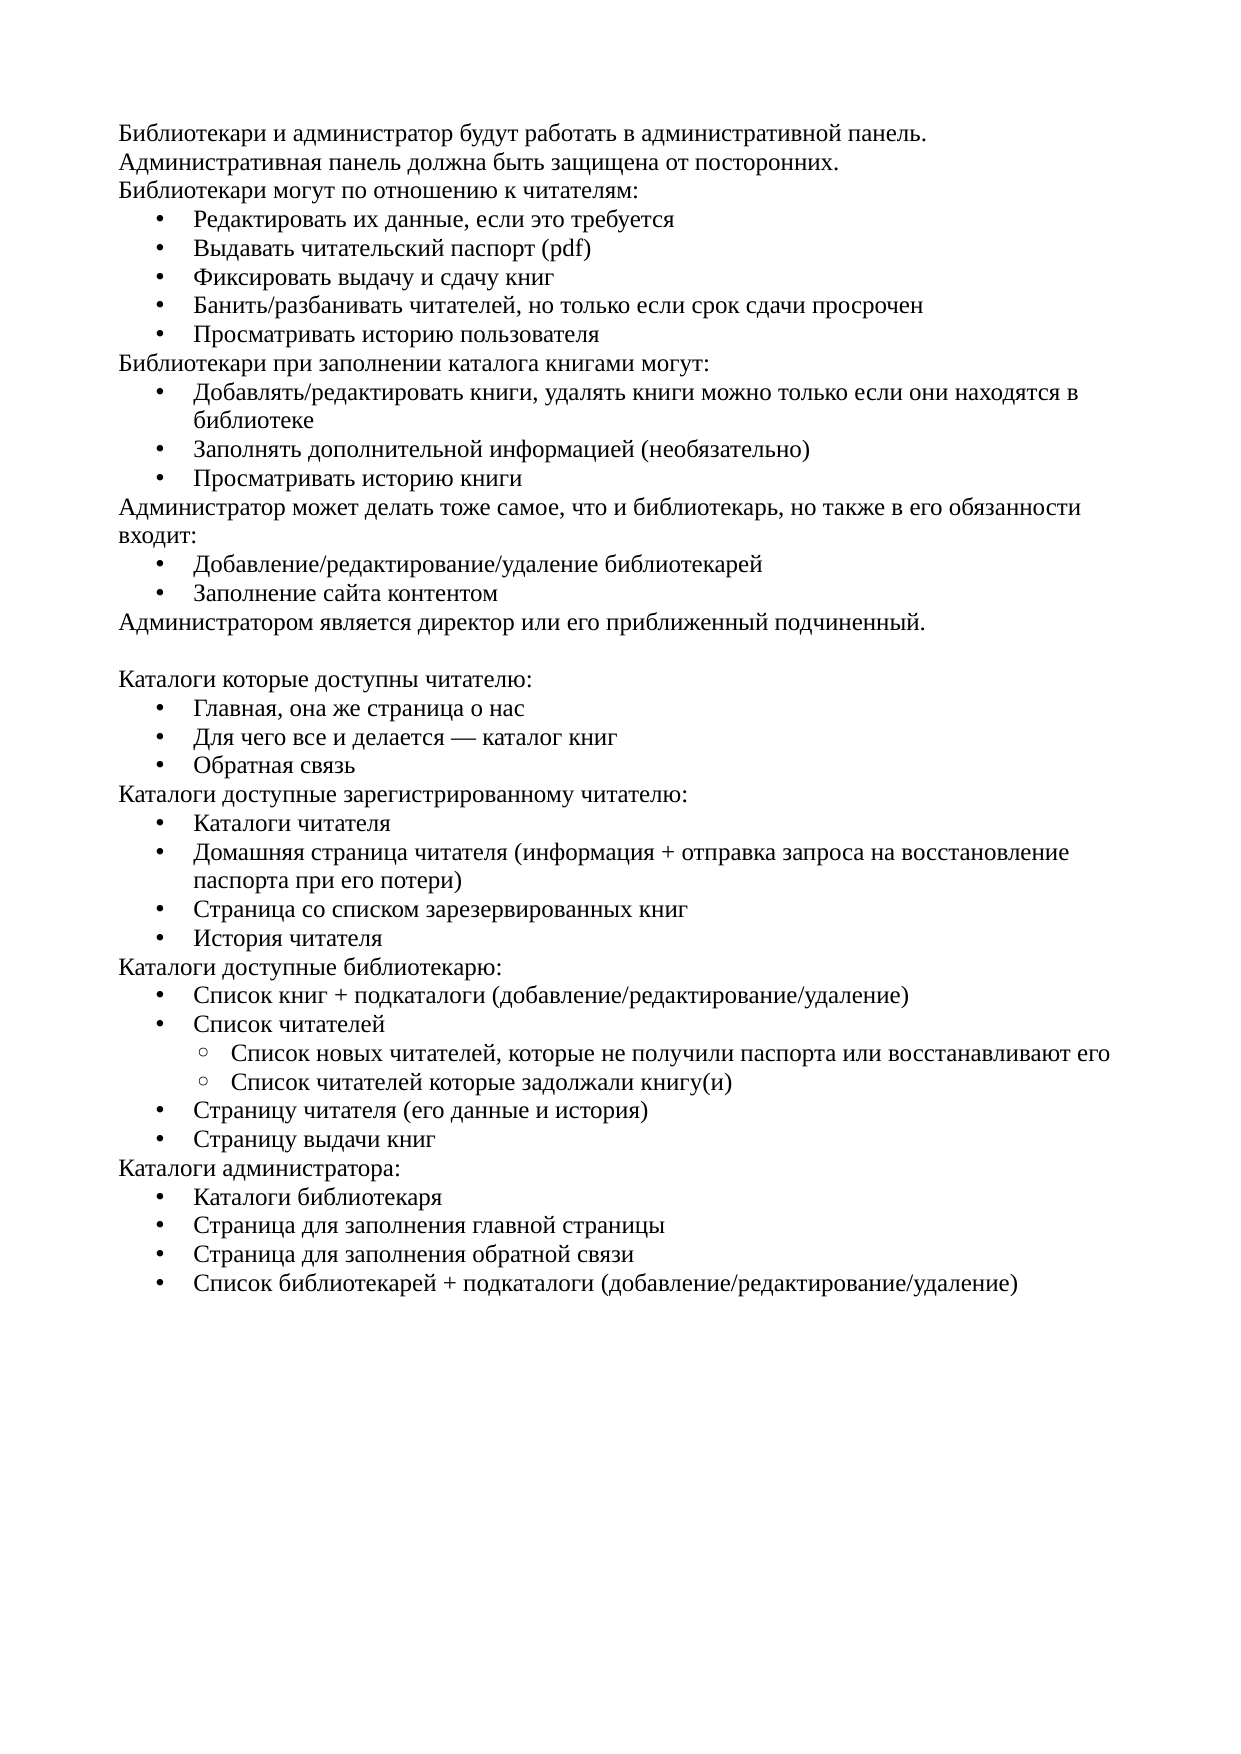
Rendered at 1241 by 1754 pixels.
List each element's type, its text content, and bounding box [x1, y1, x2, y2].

text Библиотекари могут по отношению к читателям: [118, 176, 1122, 204]
list Страница для заполнения главной страницы [156, 1211, 1122, 1239]
list Главная, она же страница о нас [156, 693, 1122, 722]
list Список читателей [156, 1009, 1122, 1038]
text Каталоги доступные библиотекарю: [118, 952, 1122, 981]
list Каталоги читателя [156, 808, 1122, 837]
text Администратором является директор или его приближенный подчиненный. [118, 607, 1122, 636]
list Фиксировать выдачу и сдачу книг [156, 262, 1122, 291]
text Библиотекари и администратор будут работать в административной панель. Административная панель должна быть защищена от посторонних. [118, 118, 1122, 176]
list Обратная связь [156, 751, 1122, 779]
text Каталоги доступные зарегистрированному читателю: [118, 779, 1122, 808]
text Библиотекари при заполнении каталога книгами могут: [118, 348, 1122, 377]
list Добавлять/редактировать книги, удалять книги можно только если они находятся в библиотеке [156, 377, 1122, 434]
list Выдавать читательский паспорт (pdf) [156, 233, 1122, 262]
list Страницу выдачи книг [156, 1124, 1122, 1153]
list Добавление/редактирование/удаление библиотекарей [156, 549, 1122, 578]
list Банить/разбанивать читателей, но только если срок сдачи просрочен [156, 291, 1122, 319]
list Домашняя страница читателя (информация + отправка запроса на восстановление паспорта при его потери) [156, 837, 1122, 894]
list Заполнение сайта контентом [156, 578, 1122, 607]
list Просматривать историю книги [156, 463, 1122, 492]
list Каталоги библиотекаря [156, 1182, 1122, 1211]
text Каталоги администратора: [118, 1153, 1122, 1182]
list Страницу читателя (его данные и история) [156, 1096, 1122, 1124]
list Заполнять дополнительной информацией (необязательно) [156, 434, 1122, 463]
list Для чего все и делается — каталог книг [156, 722, 1122, 751]
list Список новых читателей, которые не получили паспорта или восстанавливают его [193, 1038, 1122, 1067]
list Список книг + подкаталоги (добавление/редактирование/удаление) [156, 981, 1122, 1009]
list Редактировать их данные, если это требуется [156, 204, 1122, 233]
text Администратор может делать тоже самое, что и библиотекарь, но также в его обязанности входит: [118, 492, 1122, 549]
list Список библиотекарей + подкаталоги (добавление/редактирование/удаление) [156, 1268, 1122, 1297]
list История читателя [156, 923, 1122, 952]
list Страница для заполнения обратной связи [156, 1239, 1122, 1268]
text Каталоги которые доступны читателю: [118, 664, 1122, 693]
list Список читателей которые задолжали книгу(и) [193, 1067, 1122, 1096]
list Страница со списком зарезервированных книг [156, 894, 1122, 923]
list Просматривать историю пользователя [156, 319, 1122, 348]
